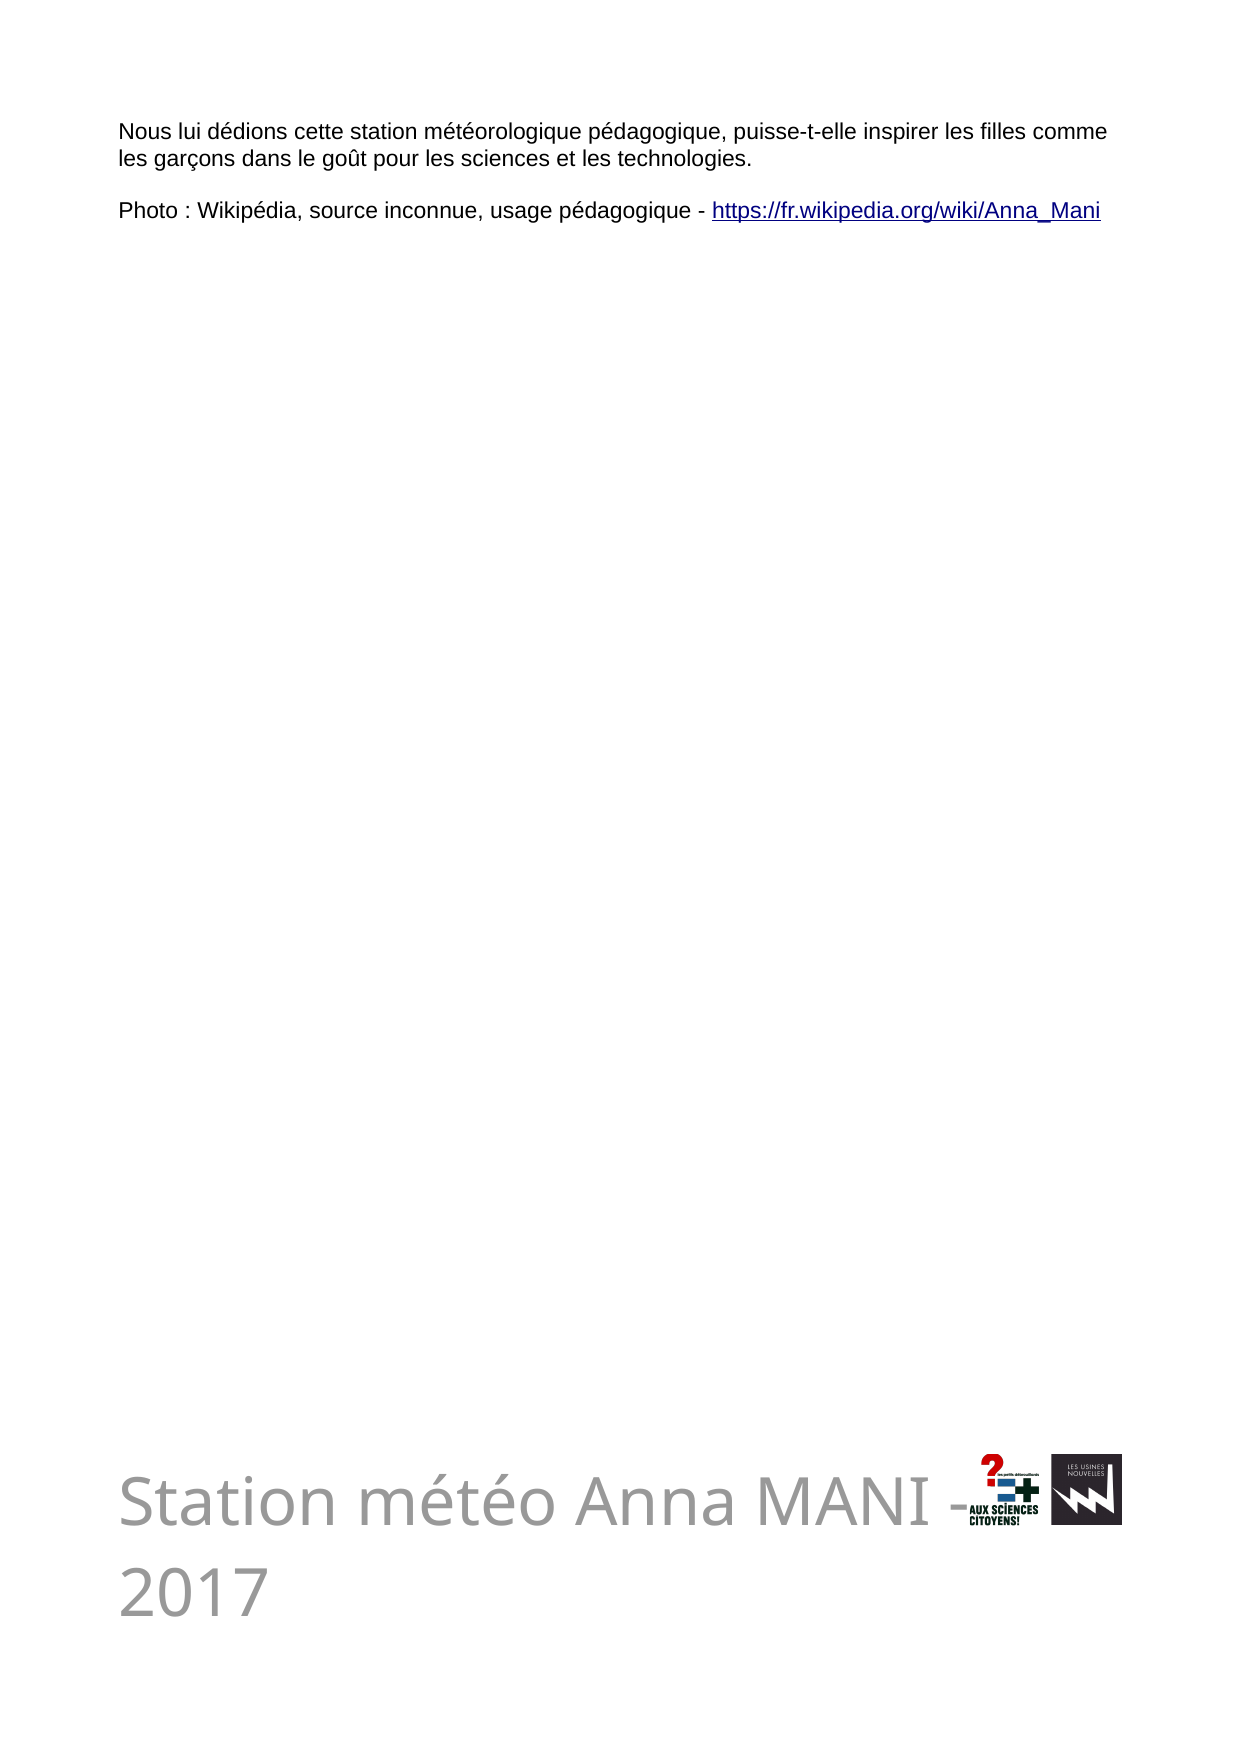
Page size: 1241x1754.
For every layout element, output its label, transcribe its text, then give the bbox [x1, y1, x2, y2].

text Nous lui dédions cette station météorologique pédagogique, puisse-t-elle inspirer les filles comme les garçons dans le goût pour les sciences et les technologies. [118, 118, 1122, 171]
text Photo : Wikipédia, source inconnue, usage pédagogique - https://fr.wikipedia.org/wiki/Anna_Mani [118, 197, 1122, 223]
picture [1051, 1454, 1122, 1525]
picture [969, 1454, 1039, 1526]
